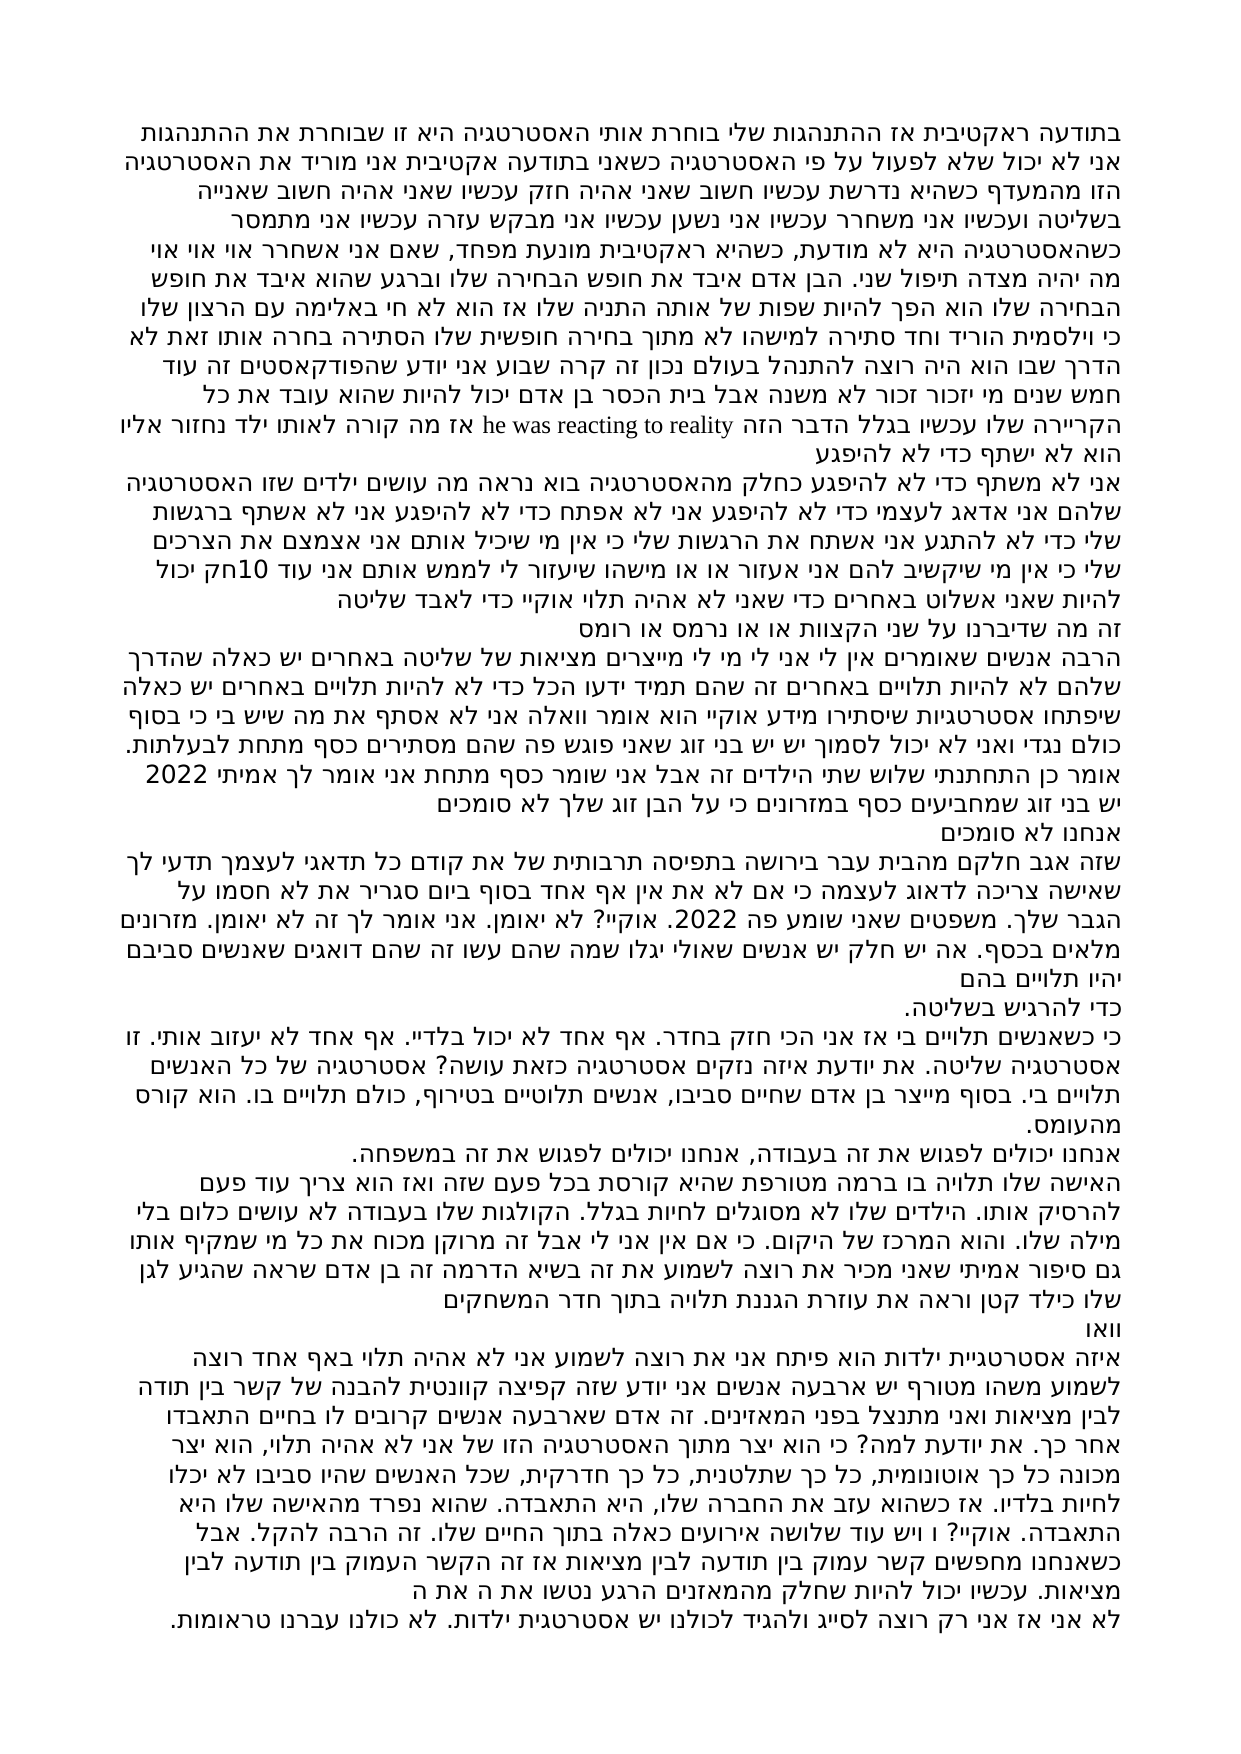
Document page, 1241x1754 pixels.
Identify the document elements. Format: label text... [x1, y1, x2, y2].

text אני לא משתף כדי לא להיפגע כחלק מהאסטרטגיה בוא נראה מה עושים ילדים שזו האסטרטגיה שלהם אני אדאג לעצמי כדי לא להיפגע אני לא אפתח כדי לא להיפגע אני לא אשתף ברגשות שלי כדי לא להתגע אני אשתח את הרגשות שלי כי אין מי שיכיל אותם אני אצמצם את הצרכים שלי כי אין מי שיקשיב להם אני אעזור או או מישהו שיעזור לי לממש אותם אני עוד 10חק יכול להיות שאני אשלוט באחרים כדי שאני לא אהיה תלוי אוקיי כדי לאבד שליטה [118, 468, 1122, 614]
text זה מה שדיברנו על שני הקצוות או או נרמס או רומס [118, 614, 1122, 643]
text כדי להרגיש בשליטה. [118, 993, 1122, 1022]
text אנחנו לא סומכים [118, 818, 1122, 847]
text לא אני אז אני רק רוצה לסייג ולהגיד לכולנו יש אסטרטגית ילדות. לא כולנו עברנו טראומות. [118, 1606, 1122, 1635]
text שזה אגב חלקם מהבית עבר בירושה בתפיסה תרבותית של את קודם כל תדאגי לעצמך תדעי לך שאישה צריכה לדאוג לעצמה כי אם לא את אין אף אחד בסוף ביום סגריר את לא חסמו על הגבר שלך. משפטים שאני שומע פה 2022. אוקיי? לא יאומן. אני אומר לך זה לא יאומן. מזרונים מלאים בכסף. אה יש חלק יש אנשים שאולי יגלו שמה שהם עשו זה שהם דואגים שאנשים סביבם יהיו תלויים בהם [118, 847, 1122, 993]
text הרבה אנשים שאומרים אין לי אני לי מי לי מייצרים מציאות של שליטה באחרים יש כאלה שהדרך שלהם לא להיות תלויים באחרים זה שהם תמיד ידעו הכל כדי לא להיות תלויים באחרים יש כאלה שיפתחו אסטרטגיות שיסתירו מידע אוקיי הוא אומר וואלה אני לא אסתף את מה שיש בי כי בסוף כולם נגדי ואני לא יכול לסמוך יש יש בני זוג שאני פוגש פה שהם מסתירים כסף מתחת לבעלתות. אומר כן התחתנתי שלוש שתי הילדים זה אבל אני שומר כסף מתחת אני אומר לך אמיתי 2022 יש בני זוג שמחביעים כסף במזרונים כי על הבן זוג שלך לא סומכים [118, 643, 1122, 818]
text אנחנו יכולים לפגוש את זה בעבודה, אנחנו יכולים לפגוש את זה במשפחה. [118, 1139, 1122, 1168]
text איזה אסטרטגיית ילדות הוא פיתח אני את רוצה לשמוע אני לא אהיה תלוי באף אחד רוצה לשמוע משהו מטורף יש ארבעה אנשים אני יודע שזה קפיצה קוונטית להבנה של קשר בין תודה לבין מציאות ואני מתנצל בפני המאזינים. זה אדם שארבעה אנשים קרובים לו בחיים התאבדו אחר כך. את יודעת למה? כי הוא יצר מתוך האסטרטגיה הזו של אני לא אהיה תלוי, הוא יצר מכונה כל כך אוטונומית, כל כך שתלטנית, כל כך חדרקית, שכל האנשים שהיו סביבו לא יכלו לחיות בלדיו. אז כשהוא עזב את החברה שלו, היא התאבדה. שהוא נפרד מהאישה שלו היא התאבדה. אוקיי? ו ויש עוד שלושה אירועים כאלה בתוך החיים שלו. זה הרבה להקל. אבל כשאנחנו מחפשים קשר עמוק בין תודעה לבין מציאות אז זה הקשר העמוק בין תודעה לבין מציאות. עכשיו יכול להיות שחלק מהמאזנים הרגע נטשו את ה את ה [118, 1343, 1122, 1606]
text וואו [118, 1314, 1122, 1343]
text קודם כל ענית על זה ב-100% כל אסטרטגית ילדות קודם כל יש לה ערך כי היא הצילה אותנו מהביצה הבוערת שבה היינו כלומר זאת הדרך שלנו להימלט מאותה מצוקה מעבר לזה האסטרטגיות האלה נגיד שלבדי לבדי לבדי יש בן אדם שאומר אני סומך על עצמי זה משפט טוב תחושת המסוגלות כתוצאה מהדבר הזה זה דבר טוב. א הכלים שפיתחתי כדי לנהל את עצמי זה דבר טוב. באופן עקרוני אין לנו פה ביקורת כלפי אסטרטגיות אבל אנחנו פועלים תחת מודל של מנהיגות תודעתית שמדבר על שלוש שלושה סוגים של תודעה. תודעה ראקטיבית, תודעה אקטיבית ותודעה קריאטיבית. אני מזכיר המודל מודל העל שלנו אולי שווה לחזור לפרקים הראשונים הוא reacting, acting, creating. ואנחנו עושים הפרדה כשאנחנו נמצאים בתודעה הרקטיבית. אז זה ההתנהגות שלי כשהיא תמיד ילדה או ילד של האסטרטגיה שלי כשאני פועל בתודעה ראקטיבית אז ההתנהגות שלי בוחרת אותי האסטרטגיה היא זו שבוחרת את ההתנהגות אני לא יכול שלא לפעול על פי האסטרטגיה כשאני בתודעה אקטיבית אני מוריד את האסטרטגיה הזו מהמעדף כשהיא נדרשת עכשיו חשוב שאני אהיה חזק עכשיו שאני אהיה חשוב שאנייה בשליטה ועכשיו אני משחרר עכשיו אני נשען עכשיו אני מבקש עזרה עכשיו אני מתמסר כשהאסטרטגיה היא לא מודעת, כשהיא ראקטיבית מונעת מפחד, שאם אני אשחרר אוי אוי אוי מה יהיה מצדה תיפול שני. הבן אדם איבד את חופש הבחירה שלו וברגע שהוא איבד את חופש הבחירה שלו הוא הפך להיות שפות של אותה התניה שלו אז הוא לא חי באלימה עם הרצון שלו כי וילסמית הוריד וחד סתירה למישהו לא מתוך בחירה חופשית שלו הסתירה בחרה אותו זאת לא הדרך שבו הוא היה רוצה להתנהל בעולם נכון זה קרה שבוע אני יודע שהפודקאסטים זה עוד חמש שנים מי יזכור זכור לא משנה אבל בית הכסר בן אדם יכול להיות שהוא עובד את כל הקריירה שלו עכשיו בגלל הדבר הזה he was reacting to reality אז מה קורה לאותו ילד נחזור אליו הוא לא ישתף כדי לא להיפגע [118, 118, 1122, 468]
text האישה שלו תלויה בו ברמה מטורפת שהיא קורסת בכל פעם שזה ואז הוא צריך עוד פעם להרסיק אותו. הילדים שלו לא מסוגלים לחיות בגלל. הקולגות שלו בעבודה לא עושים כלום בלי מילה שלו. והוא המרכז של היקום. כי אם אין אני לי אבל זה מרוקן מכוח את כל מי שמקיף אותו גם סיפור אמיתי שאני מכיר את רוצה לשמוע את זה בשיא הדרמה זה בן אדם שראה שהגיע לגן שלו כילד קטן וראה את עוזרת הגננת תלויה בתוך חדר המשחקים [118, 1168, 1122, 1314]
text כי כשאנשים תלויים בי אז אני הכי חזק בחדר. אף אחד לא יכול בלדיי. אף אחד לא יעזוב אותי. זו אסטרטגיה שליטה. את יודעת איזה נזקים אסטרטגיה כזאת עושה? אסטרטגיה של כל האנשים תלויים בי. בסוף מייצר בן אדם שחיים סביבו, אנשים תלוטיים בטירוף, כולם תלויים בו. הוא קורס מהעומס. [118, 1022, 1122, 1139]
